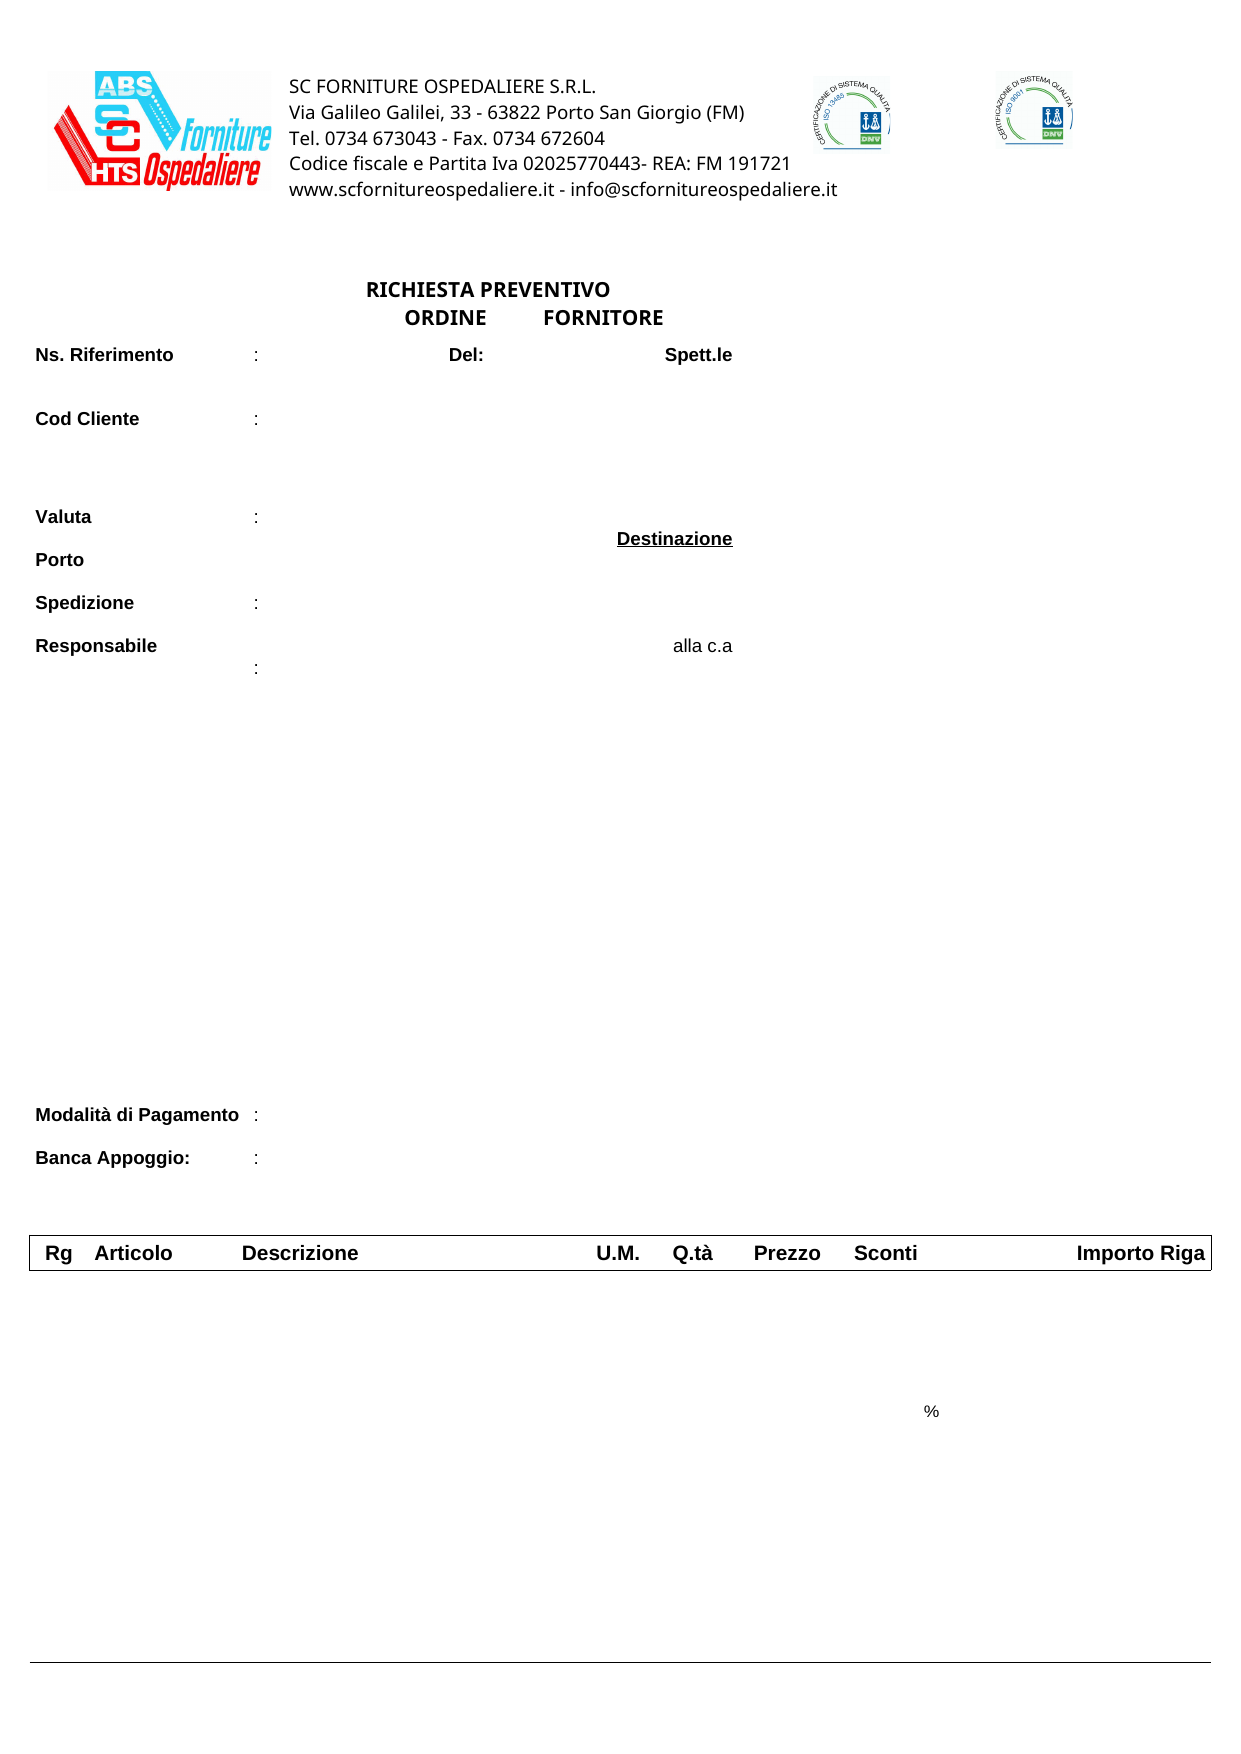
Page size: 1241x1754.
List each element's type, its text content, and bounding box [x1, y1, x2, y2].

table_cell <line.product_id.default_code or ''> [88, 1320, 236, 1593]
table_header Prezzo [719, 1236, 827, 1270]
table_cell Spett.le [590, 338, 738, 500]
table_cell <o.partner_id.name and o.partner_id.name.upper() or ''> <o.partner_address_id.street.upper() or ''> <o.partner_address_id.zip or ''> <o.partner_address_id.city.upper() or ''> <o.partner_address_id.province and str('('+o.partner_address_id.province.code.upper()+')') or ''> [738, 338, 1211, 500]
table_cell <italian_number(line.price_subtotal, no_zero=True)> [945, 1320, 1211, 1593]
table_cell <italian_number(line.price_unit,precision=2)> [719, 1320, 827, 1593]
table_cell <line.product_uom and line.product_uom.name> [590, 1320, 661, 1593]
table_header [738, 269, 1211, 338]
table_cell : <o.name> : <o.partner_id.property_customer_ref> [248, 338, 443, 500]
table_cell <for each="line in o.order_line"> [30, 1271, 1211, 1320]
table_cell <italian_number(line.discount, no_zero=True)> % [827, 1320, 945, 1593]
table_cell : <o.payment_term.name or ''> : <o.company_id.partner_id.bank_ids and o.company_id.partner_id.bank_ids[0].name> [248, 1098, 738, 1196]
table_header Descrizione [236, 1236, 590, 1270]
table_cell Ns. Riferimento Cod Cliente [30, 338, 247, 500]
table_cell <line.name or line.product_id and line.product_id.name or ''> <if test="line.notes"> <line.notes or ''> </if> [236, 1320, 590, 1593]
table_cell [443, 500, 590, 1098]
table_cell [738, 1098, 1211, 1196]
table_header Articolo [88, 1236, 236, 1270]
table_cell <if test="not o.state=='draft'"><o.warehouse_id and o.warehouse_id.partner_address_id and o.warehouse_id.partner_address_id.partner_id.name.upper() or o.dest_address_id and o.dest_address_id.partner_id and o.dest_address_id.partner_id.name.upper() or ''> <o.warehouse_id and o.warehouse_id.partner_address_id and o.warehouse_id.partner_address_id.street and o.warehouse_id.partner_address_id.street.upper() or o.dest_address_id.street and o.dest_address_id.street.upper() or ''> <o.warehouse_id and o.warehouse_id.partner_address_id and o.warehouse_id.partner_address_id.city and o.warehouse_id.partner_address_id.city.upper() or o.dest_address_id.city and o.dest_address_id.city.upper() or ''> <o.warehouse_id and o.warehouse_id.partner_address_id and o.warehouse_id.partner_address_id.province and str('('+o.warehouse_id.partner_address_id.province.code.upper()+')') or o.dest_address_id.province and str('('+o.dest_address_id.province.code.upper()+')') or ''></if> <o.partner_id.mail_quotation_id and o.partner_id.mail_quotation_id.last_name or ''> <o.partner_id.mail_quotation_id and o.partner_id.mail_quotation_id.first_name or ''> [738, 500, 1211, 1098]
table_cell </for> LE FATTURE DA VOI EMESSE, A FRONTE DI REGOLARE DDT, DOVRANNO RIPORTARE IL NUMERO DI RIFERIMENTO DEL NS. ORDINE, ALTRIMENTI NON VERRANNO ACCETTATE [30, 1593, 1211, 1662]
table_cell Valuta Porto Spedizione Responsabile [30, 500, 247, 1098]
table_header Rg [30, 1236, 88, 1270]
table_header Q.tà [661, 1236, 718, 1270]
table_header <if test="o.state=='draft'">RICHIESTA PREVENTIVO </if> <if test="not o.state=='draft'"> ORDINE </if> FORNITORE [30, 269, 738, 338]
table_cell <o.order_line.index(line) +1> [30, 1320, 88, 1593]
table_cell Destinazione alla c.a [590, 500, 738, 1098]
table_header Sconti [827, 1236, 945, 1270]
table_header Importo Riga [945, 1236, 1211, 1270]
table_cell Del: <o.date_order and formatLang(o.date_order,date=True) or ''> [443, 338, 590, 500]
table_header U.M. [590, 1236, 661, 1270]
table_cell : <o.pricelist_id.currency_id.name> :<o.incoterm_id and o.incoterm_id.name> : <o.validator and o.validator.name> [248, 500, 443, 1098]
table_cell <italian_number(line.product_qty,precision=0)> [661, 1320, 718, 1593]
table_cell Modalità di Pagamento Banca Appoggio: [30, 1098, 247, 1196]
